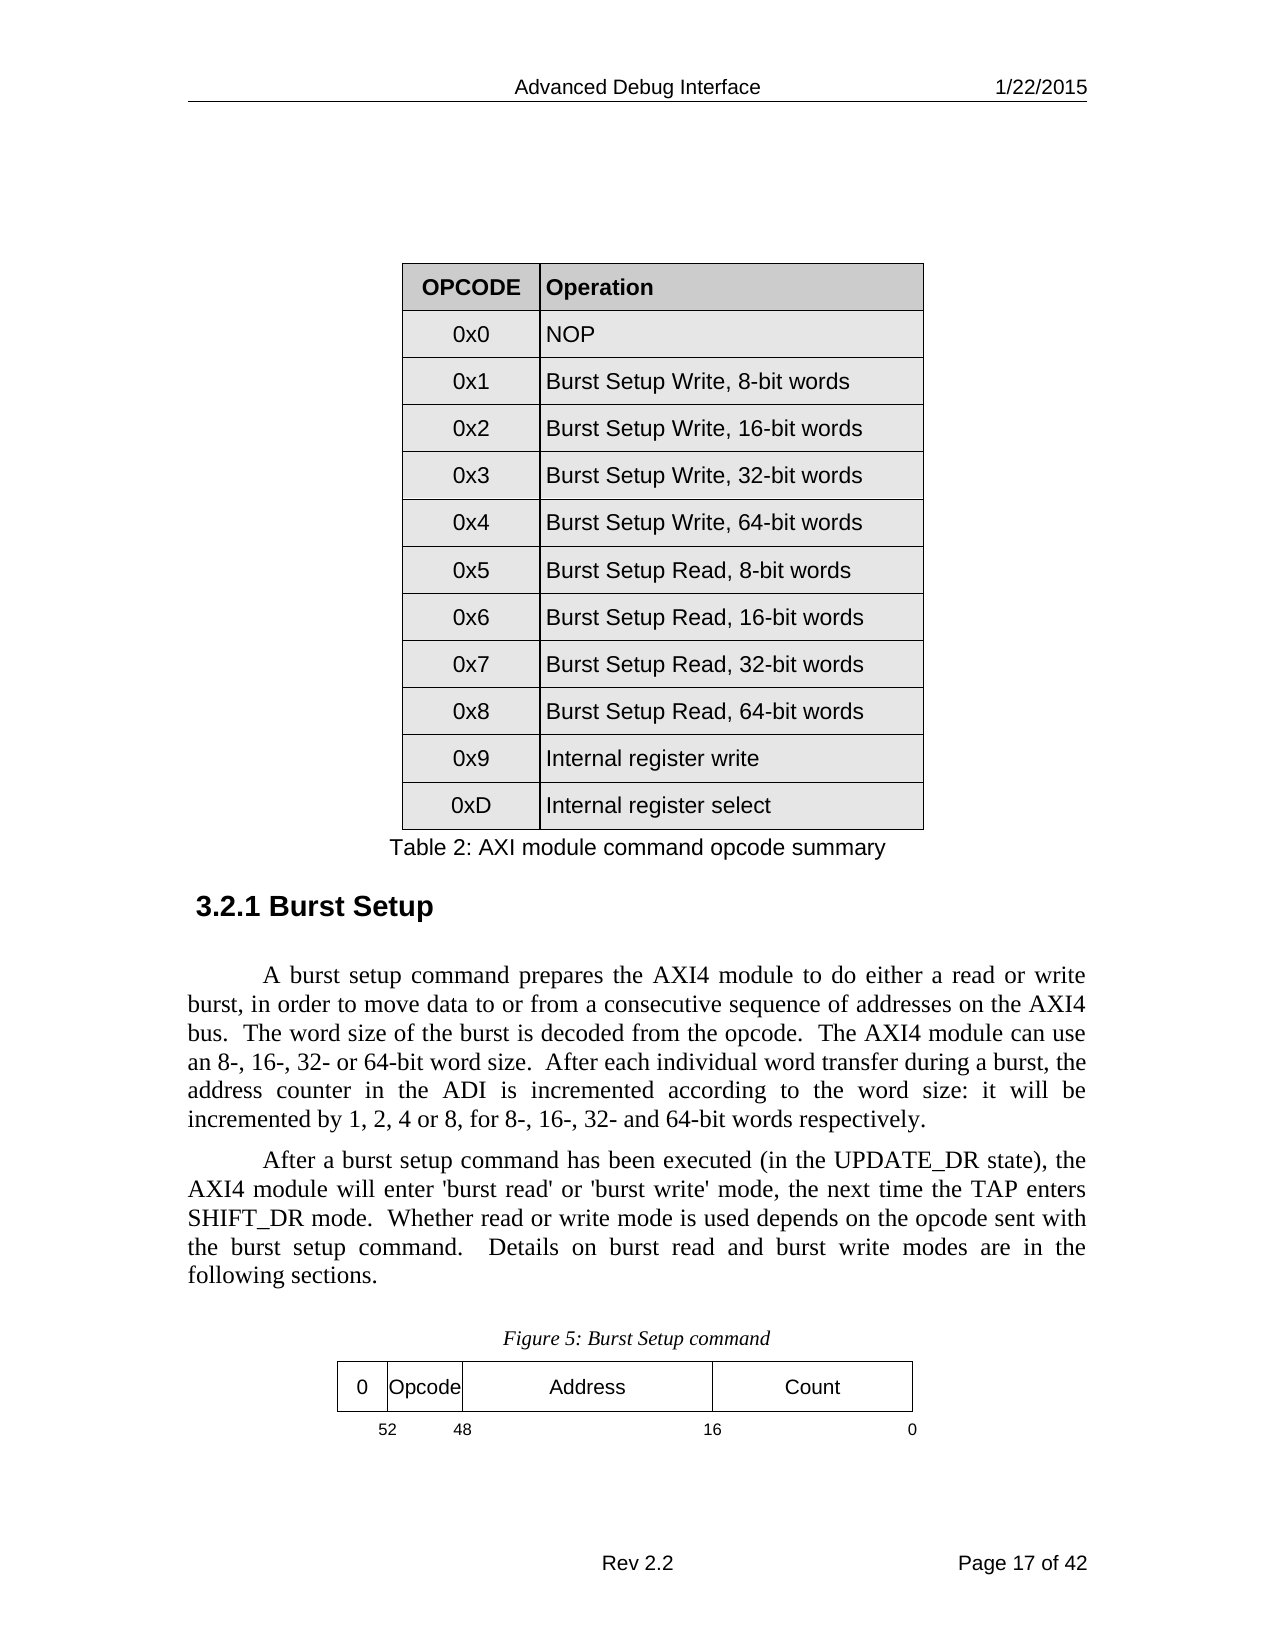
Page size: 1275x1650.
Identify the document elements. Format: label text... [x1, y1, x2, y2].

text A burst setup command prepares the AXI4 module to do either a read or write burst, in order to move data to or from a consecutive sequence of addresses on the AXI4 bus. The word size of the burst is decoded from the opcode. The AXI4 module can use an 8-, 16-, 32- or 64-bit word size. After each individual word transfer during a burst, the address counter in the ADI is incremented according to the word size: it will be incremented by 1, 2, 4 or 8, for 8-, 16-, 32- and 64-bit words respectively. [187, 961, 1087, 1133]
table_cell Burst Setup Write, 32-bit words [541, 452, 923, 498]
table_cell Burst Setup Write, 16-bit words [541, 405, 923, 451]
table_cell Burst Setup Read, 64-bit words [541, 688, 923, 734]
table_cell 0x2 [403, 405, 539, 451]
table_cell 0xD [403, 783, 539, 829]
table_header OPCODE [403, 264, 539, 310]
table_cell Burst Setup Read, 16-bit words [541, 594, 923, 640]
table_cell 0x7 [403, 641, 539, 687]
table_cell 0x3 [403, 452, 539, 498]
table_cell 0x6 [403, 594, 539, 640]
table_cell 0x1 [403, 358, 539, 404]
table_cell Burst Setup Read, 32-bit words [541, 641, 923, 687]
table_cell Internal register write [541, 735, 923, 782]
table_cell 0x0 [403, 311, 539, 357]
table_cell 0x5 [403, 547, 539, 593]
text Figure 5: Burst Setup command [337, 1326, 938, 1350]
table_cell Burst Setup Write, 64-bit words [541, 500, 923, 546]
table_cell 0x8 [403, 688, 539, 734]
text After a burst setup command has been executed (in the UPDATE_DR state), the AXI4 module will enter 'burst read' or 'burst write' mode, the next time the TAP enters SHIFT_DR mode. Whether read or write mode is used depends on the opcode sent with the burst setup command. Details on burst read and burst write modes are in the following sections. [187, 1146, 1087, 1289]
table_cell Burst Setup Write, 8-bit words [541, 358, 923, 404]
table_cell 0x9 [403, 735, 539, 782]
subtitle Burst Setup [187, 889, 1087, 923]
table_cell 0x4 [403, 500, 539, 546]
table_cell Internal register select [541, 783, 923, 829]
table_header Operation [541, 264, 923, 310]
text Table 2: AXI module command opcode summary [187, 834, 1087, 860]
table_cell NOP [541, 311, 923, 357]
table_cell Burst Setup Read, 8-bit words [541, 547, 923, 593]
